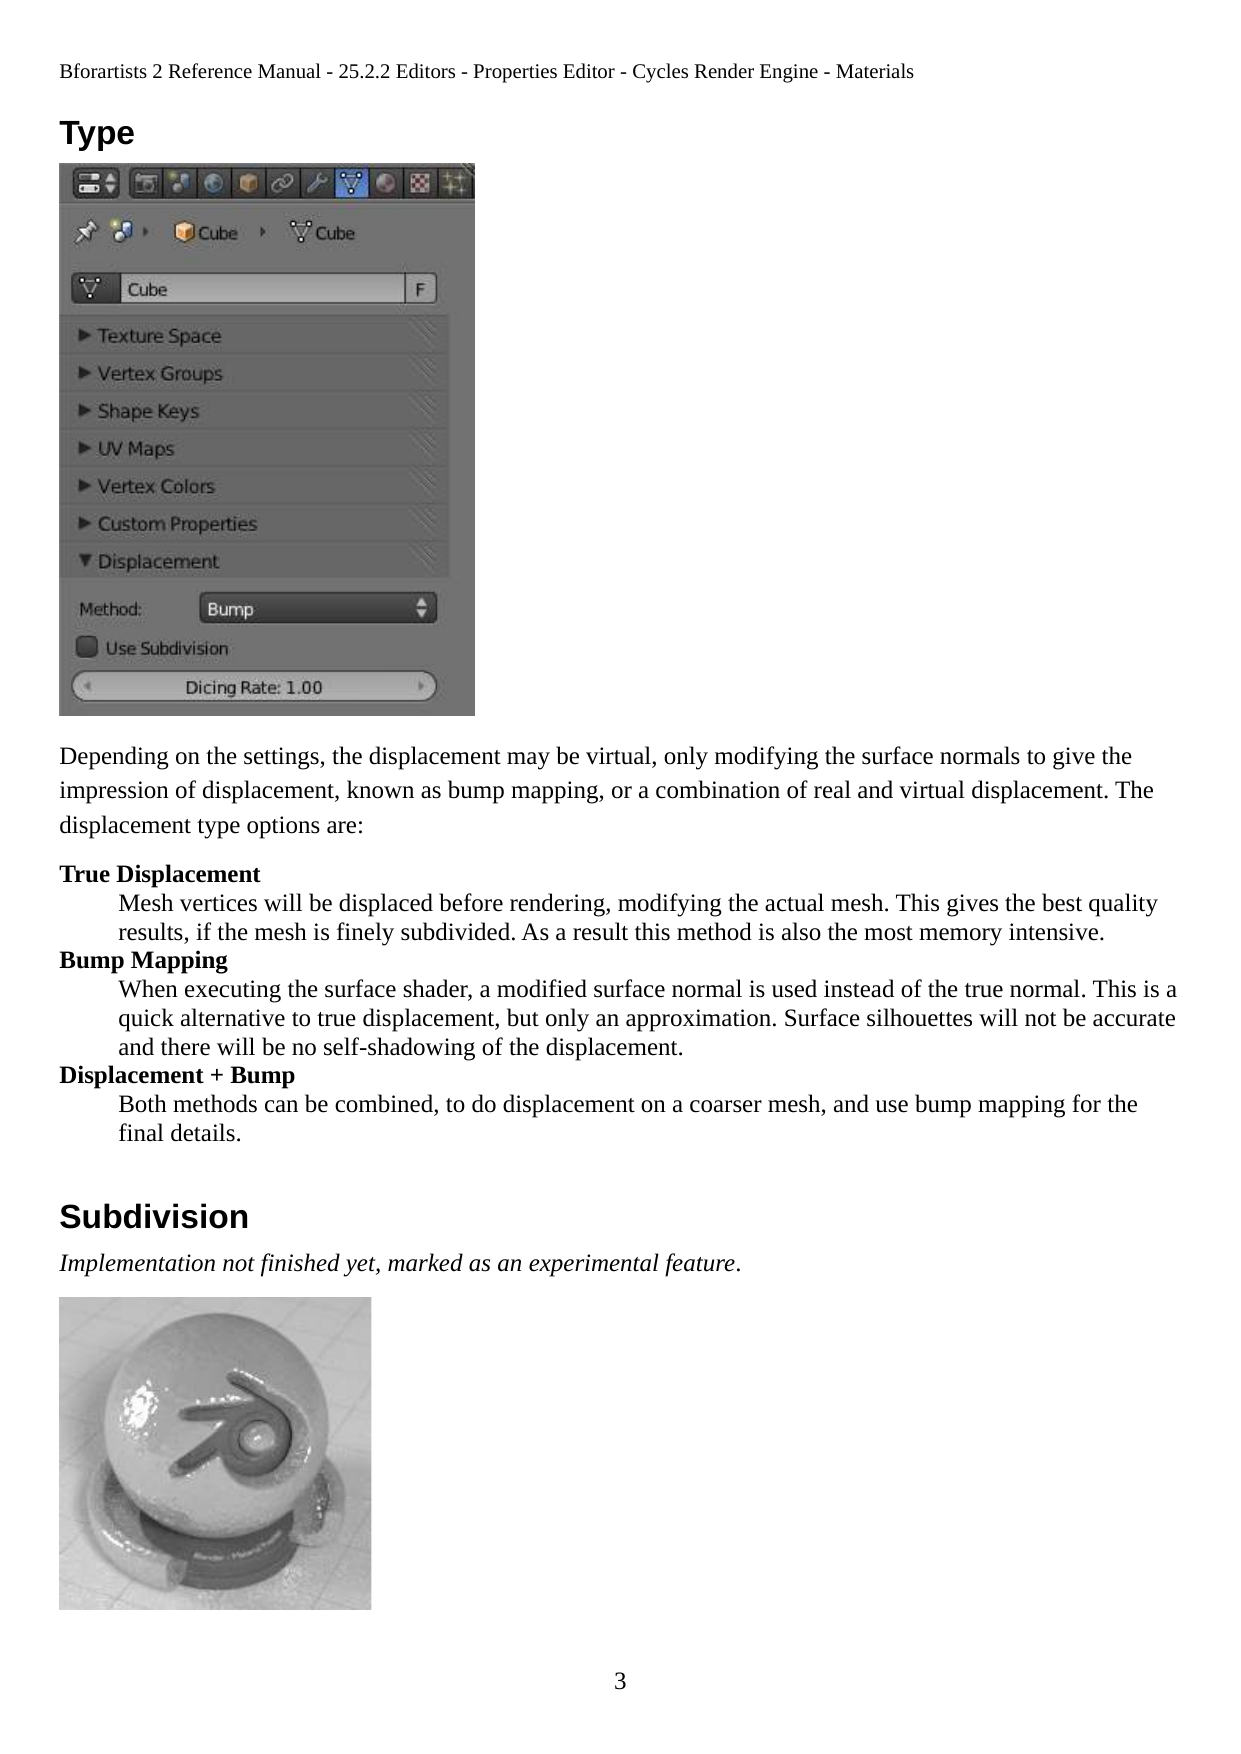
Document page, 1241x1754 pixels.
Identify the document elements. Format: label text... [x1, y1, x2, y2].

picture [59, 163, 475, 716]
subtitle Displacement + Bump [59, 1060, 1181, 1089]
list When executing the surface shader, a modified surface normal is used instead of the true normal. This is a quick alternative to true displacement, but only an approximation. Surface silhouettes will not be accurate and there will be no self-shadowing of the displacement. [118, 974, 1181, 1060]
subtitle Bump Mapping [59, 945, 1181, 974]
subtitle Subdivision [59, 1197, 1181, 1236]
subtitle True Displacement [59, 859, 1181, 888]
subtitle Type [59, 113, 1181, 151]
list Mesh vertices will be displaced before rendering, modifying the actual mesh. This gives the best quality results, if the mesh is finely subdivided. As a result this method is also the most memory intensive. [118, 888, 1181, 945]
list Both methods can be combined, to do displacement on a coarser mesh, and use bump mapping for the final details. [118, 1089, 1181, 1147]
picture [59, 1297, 372, 1610]
text Depending on the settings, the displacement may be virtual, only modifying the surface normals to give the impression of displacement, known as bump mapping, or a combination of real and virtual displacement. The displacement type options are: [59, 741, 1181, 839]
text Implementation not finished yet, marked as an experimental feature. [59, 1248, 1181, 1277]
